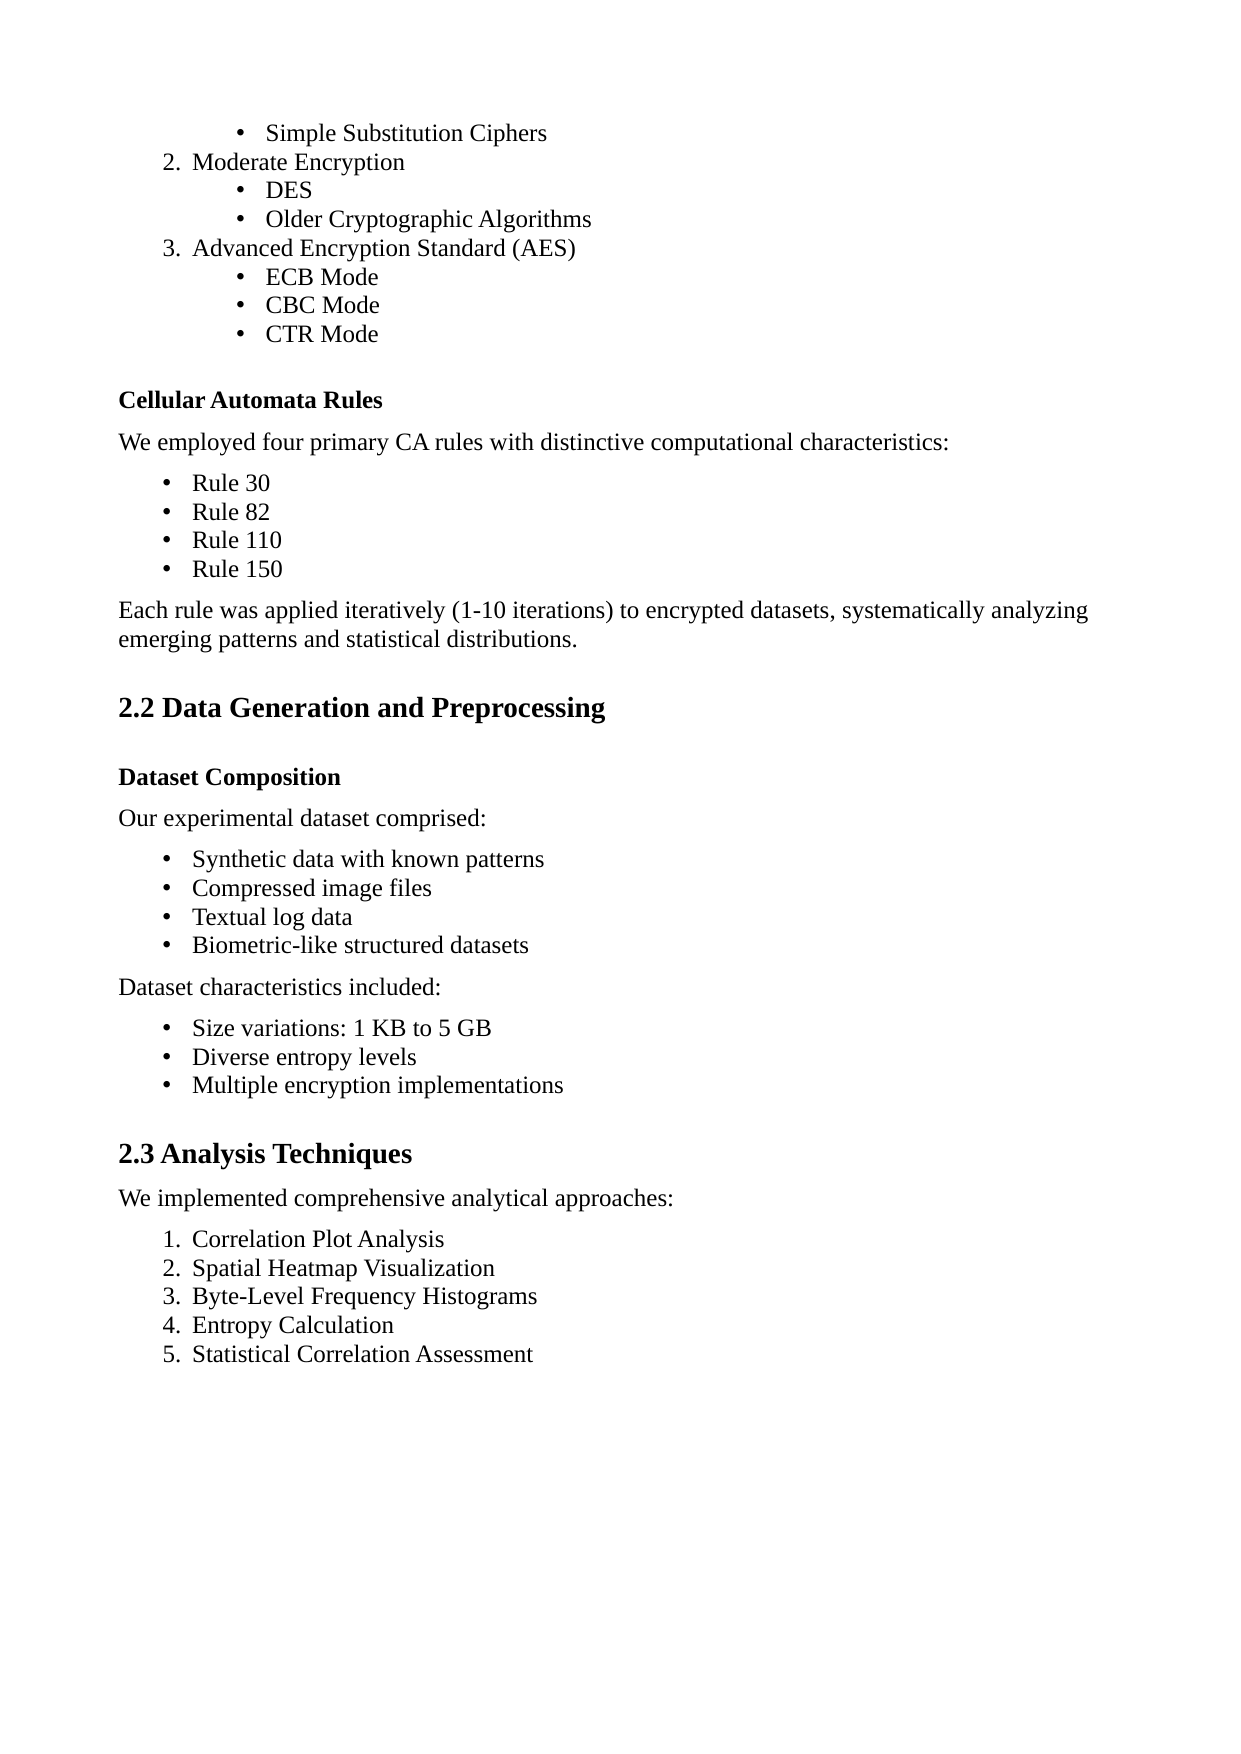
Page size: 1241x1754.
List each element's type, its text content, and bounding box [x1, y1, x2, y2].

list Entropy Calculation [162, 1310, 1122, 1339]
list Rule 150 [162, 554, 1122, 583]
list Biometric-like structured datasets [162, 930, 1122, 959]
list Synthetic data with known patterns [162, 844, 1122, 873]
subtitle 2.3 Analysis Techniques [118, 1137, 1122, 1170]
list Size variations: 1 KB to 5 GB [162, 1013, 1122, 1042]
text Our experimental dataset comprised: [118, 803, 1122, 832]
list Textual log data [162, 902, 1122, 930]
list Rule 110 [162, 526, 1122, 554]
text We employed four primary CA rules with distinctive computational characteristics: [118, 427, 1122, 456]
subtitle Cellular Automata Rules [118, 386, 1122, 414]
list Rule 30 [162, 468, 1122, 497]
list Simple Substitution Ciphers [236, 118, 1122, 147]
text Each rule was applied iteratively (1-10 iterations) to encrypted datasets, systematically analyzing emerging patterns and statistical distributions. [118, 596, 1122, 653]
text Dataset characteristics included: [118, 972, 1122, 1000]
list Older Cryptographic Algorithms [236, 204, 1122, 233]
list Diverse entropy levels [162, 1042, 1122, 1070]
text We implemented comprehensive analytical approaches: [118, 1183, 1122, 1211]
list Byte-Level Frequency Histograms [162, 1281, 1122, 1310]
list DES [236, 176, 1122, 204]
list Moderate Encryption [162, 147, 1122, 176]
list CTR Mode [236, 319, 1122, 348]
list Multiple encryption implementations [162, 1070, 1122, 1099]
list Advanced Encryption Standard (AES) [162, 233, 1122, 262]
list Correlation Plot Analysis [162, 1224, 1122, 1253]
list Compressed image files [162, 873, 1122, 902]
list CBC Mode [236, 291, 1122, 319]
list Rule 82 [162, 497, 1122, 526]
list Statistical Correlation Assessment [162, 1339, 1122, 1368]
subtitle 2.2 Data Generation and Preprocessing [118, 691, 1122, 724]
list Spatial Heatmap Visualization [162, 1253, 1122, 1281]
subtitle Dataset Composition [118, 762, 1122, 790]
list ECB Mode [236, 262, 1122, 291]
